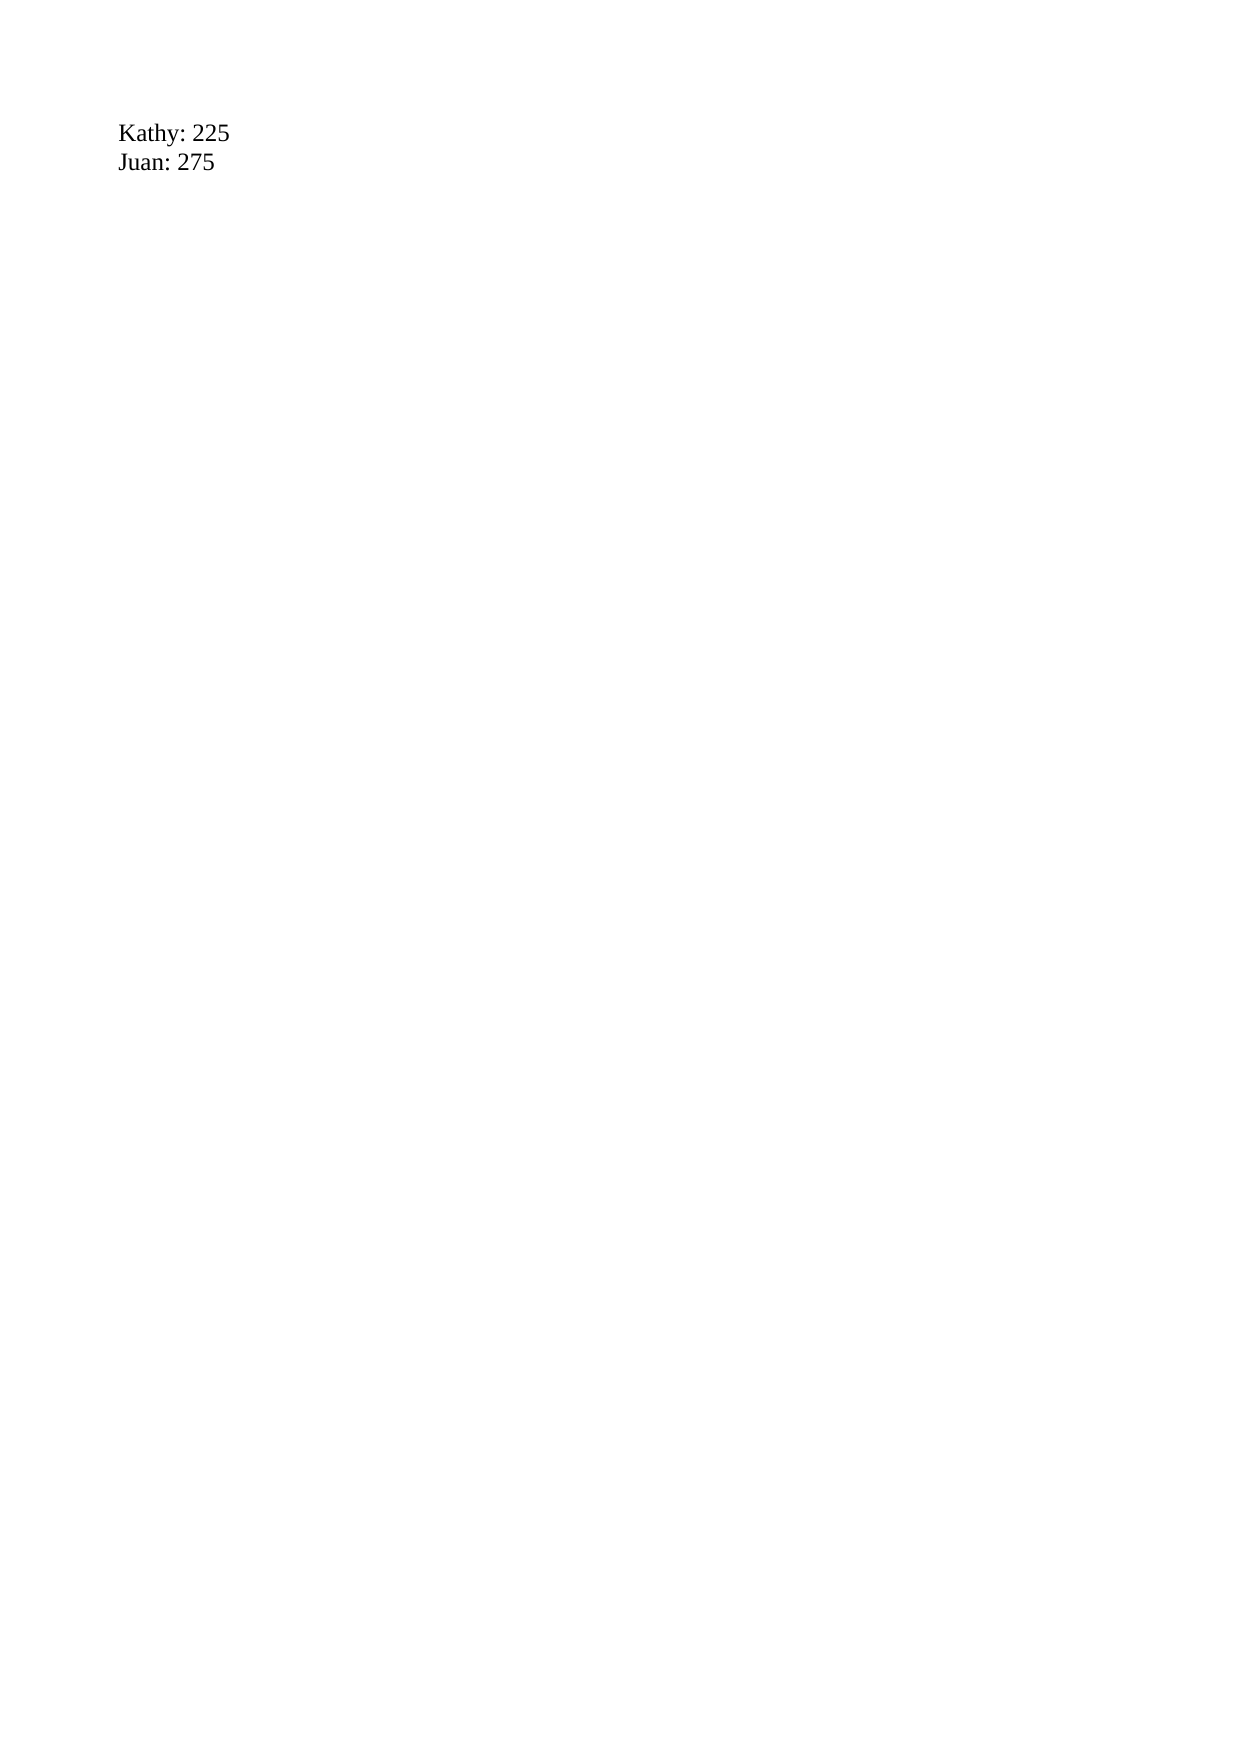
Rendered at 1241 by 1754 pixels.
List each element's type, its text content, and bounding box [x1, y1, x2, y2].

text Juan: 275 [118, 147, 1122, 176]
text Kathy: 225 [118, 118, 1122, 147]
